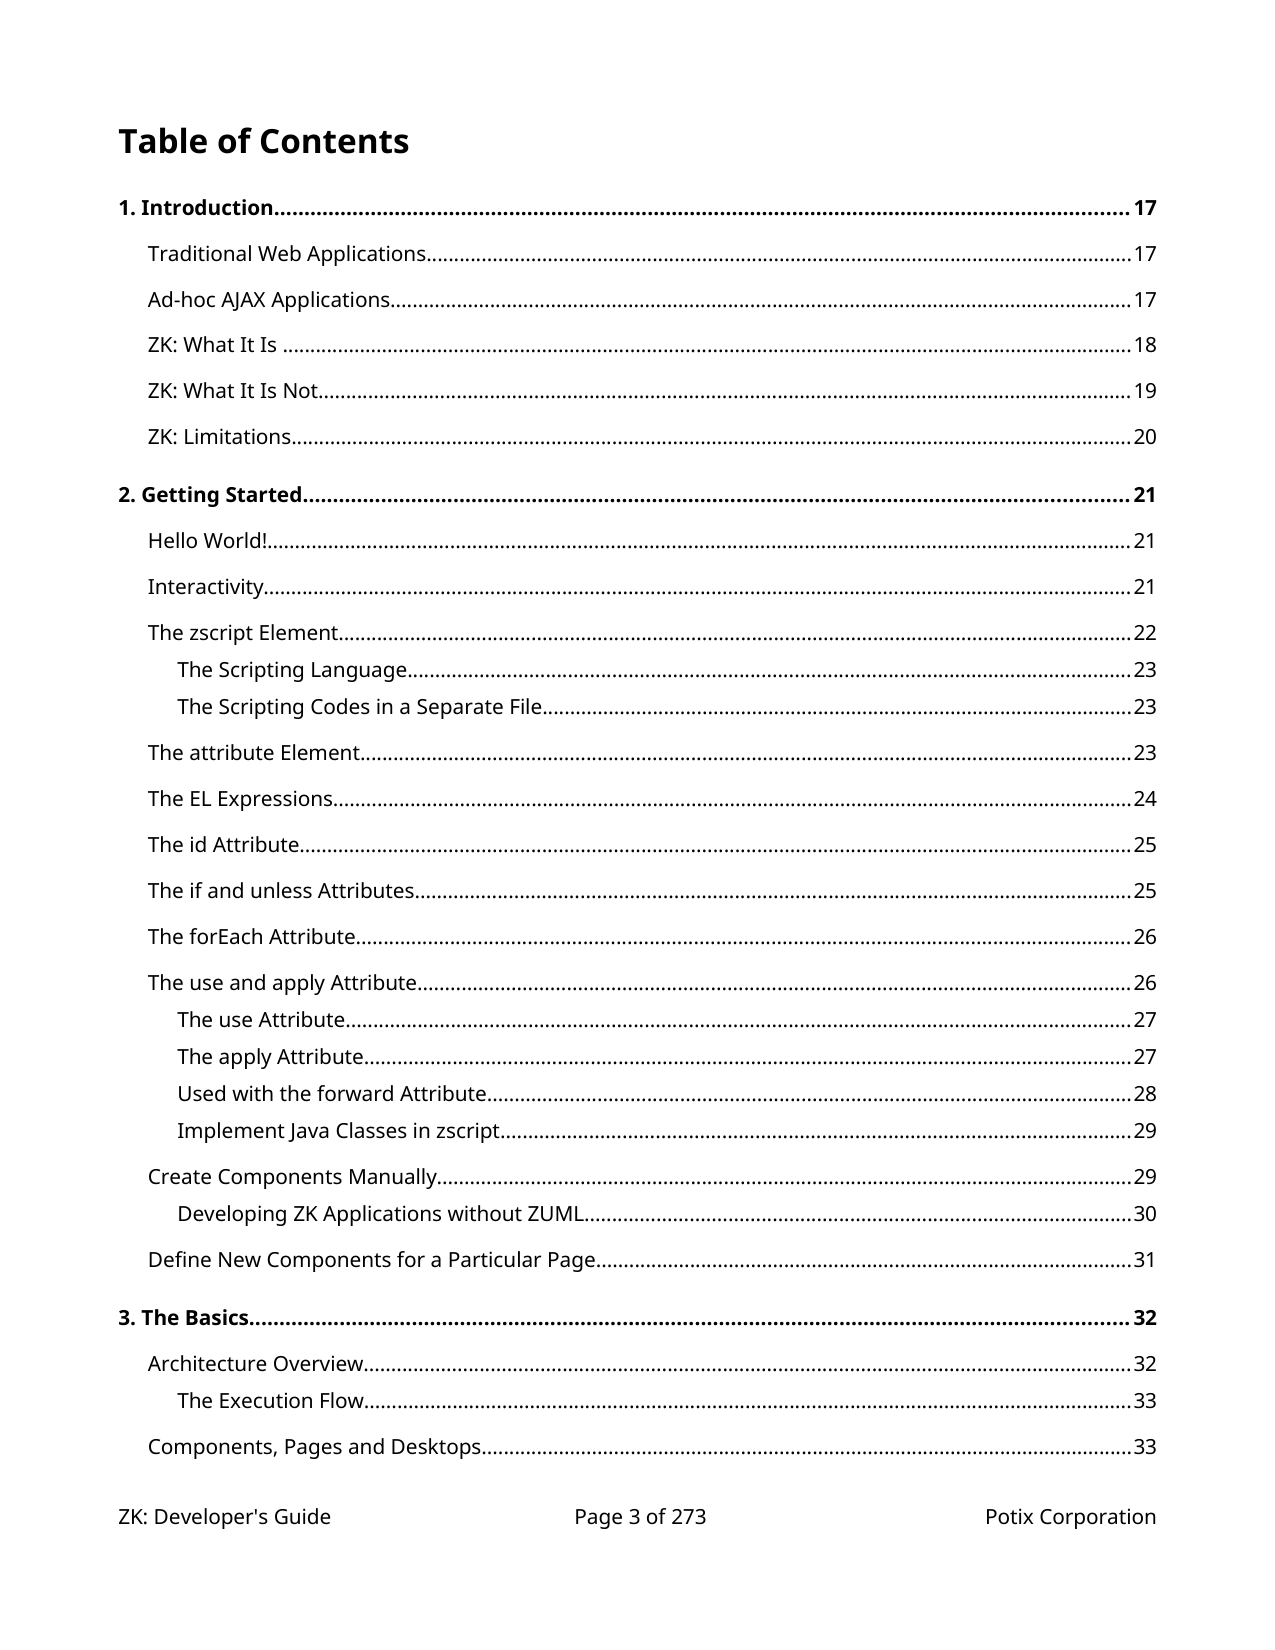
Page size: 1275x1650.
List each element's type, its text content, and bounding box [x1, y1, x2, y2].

text The use Attribute 27 [177, 1005, 1157, 1033]
text The attribute Element 23 [148, 738, 1157, 766]
text The zscript Element 22 [148, 618, 1157, 646]
text 1. Introduction 17 [118, 193, 1157, 221]
text The forEach Attribute 26 [148, 922, 1157, 950]
text Architecture Overview 32 [148, 1349, 1157, 1377]
text Define New Components for a Particular Page 31 [148, 1245, 1157, 1273]
text The EL Expressions 24 [148, 784, 1157, 812]
text Components, Pages and Desktops 33 [148, 1432, 1157, 1460]
text The apply Attribute 27 [177, 1042, 1157, 1070]
text The Execution Flow 33 [177, 1386, 1157, 1414]
text ZK: What It Is Not 19 [148, 377, 1157, 405]
text The Scripting Codes in a Separate File 23 [177, 692, 1157, 720]
text Interactivity 21 [148, 572, 1157, 600]
text Traditional Web Applications 17 [148, 239, 1157, 267]
text Hello World! 21 [148, 526, 1157, 554]
text ZK: What It Is 18 [148, 331, 1157, 359]
text The if and unless Attributes 25 [148, 876, 1157, 904]
text 2. Getting Started 21 [118, 480, 1157, 508]
text Used with the forward Attribute 28 [177, 1079, 1157, 1107]
text Create Components Manually 29 [148, 1162, 1157, 1190]
subtitle Table of Contents [118, 118, 1157, 163]
text Ad-hoc AJAX Applications 17 [148, 285, 1157, 313]
text Implement Java Classes in zscript 29 [177, 1116, 1157, 1144]
text ZK: Limitations 20 [148, 422, 1157, 451]
text The use and apply Attribute 26 [148, 968, 1157, 996]
text The Scripting Language 23 [177, 655, 1157, 683]
text 3. The Basics 32 [118, 1303, 1157, 1331]
text Developing ZK Applications without ZUML 30 [177, 1199, 1157, 1227]
text The id Attribute 25 [148, 830, 1157, 858]
